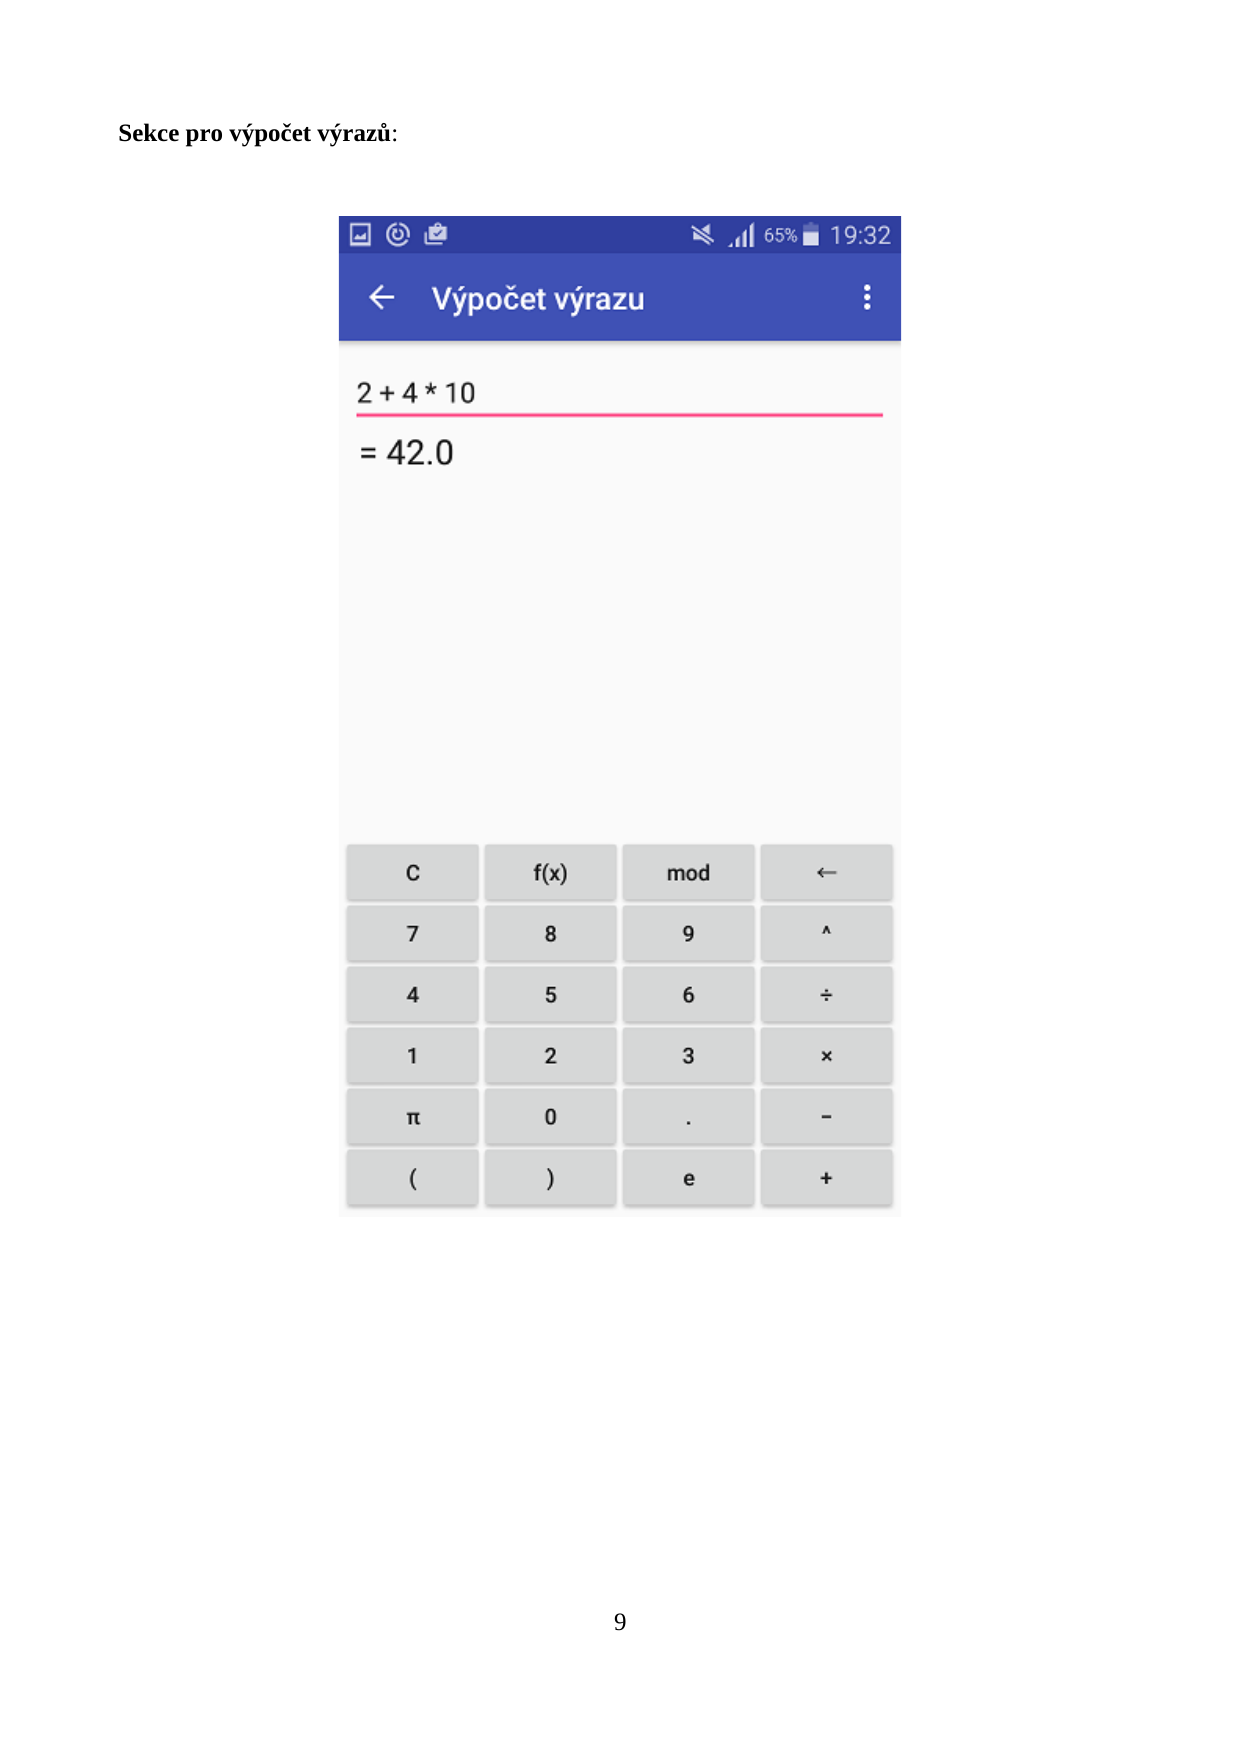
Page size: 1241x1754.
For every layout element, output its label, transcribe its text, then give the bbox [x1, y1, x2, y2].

text Sekce pro výpočet výrazů: [118, 118, 1122, 147]
picture [338, 216, 902, 1217]
